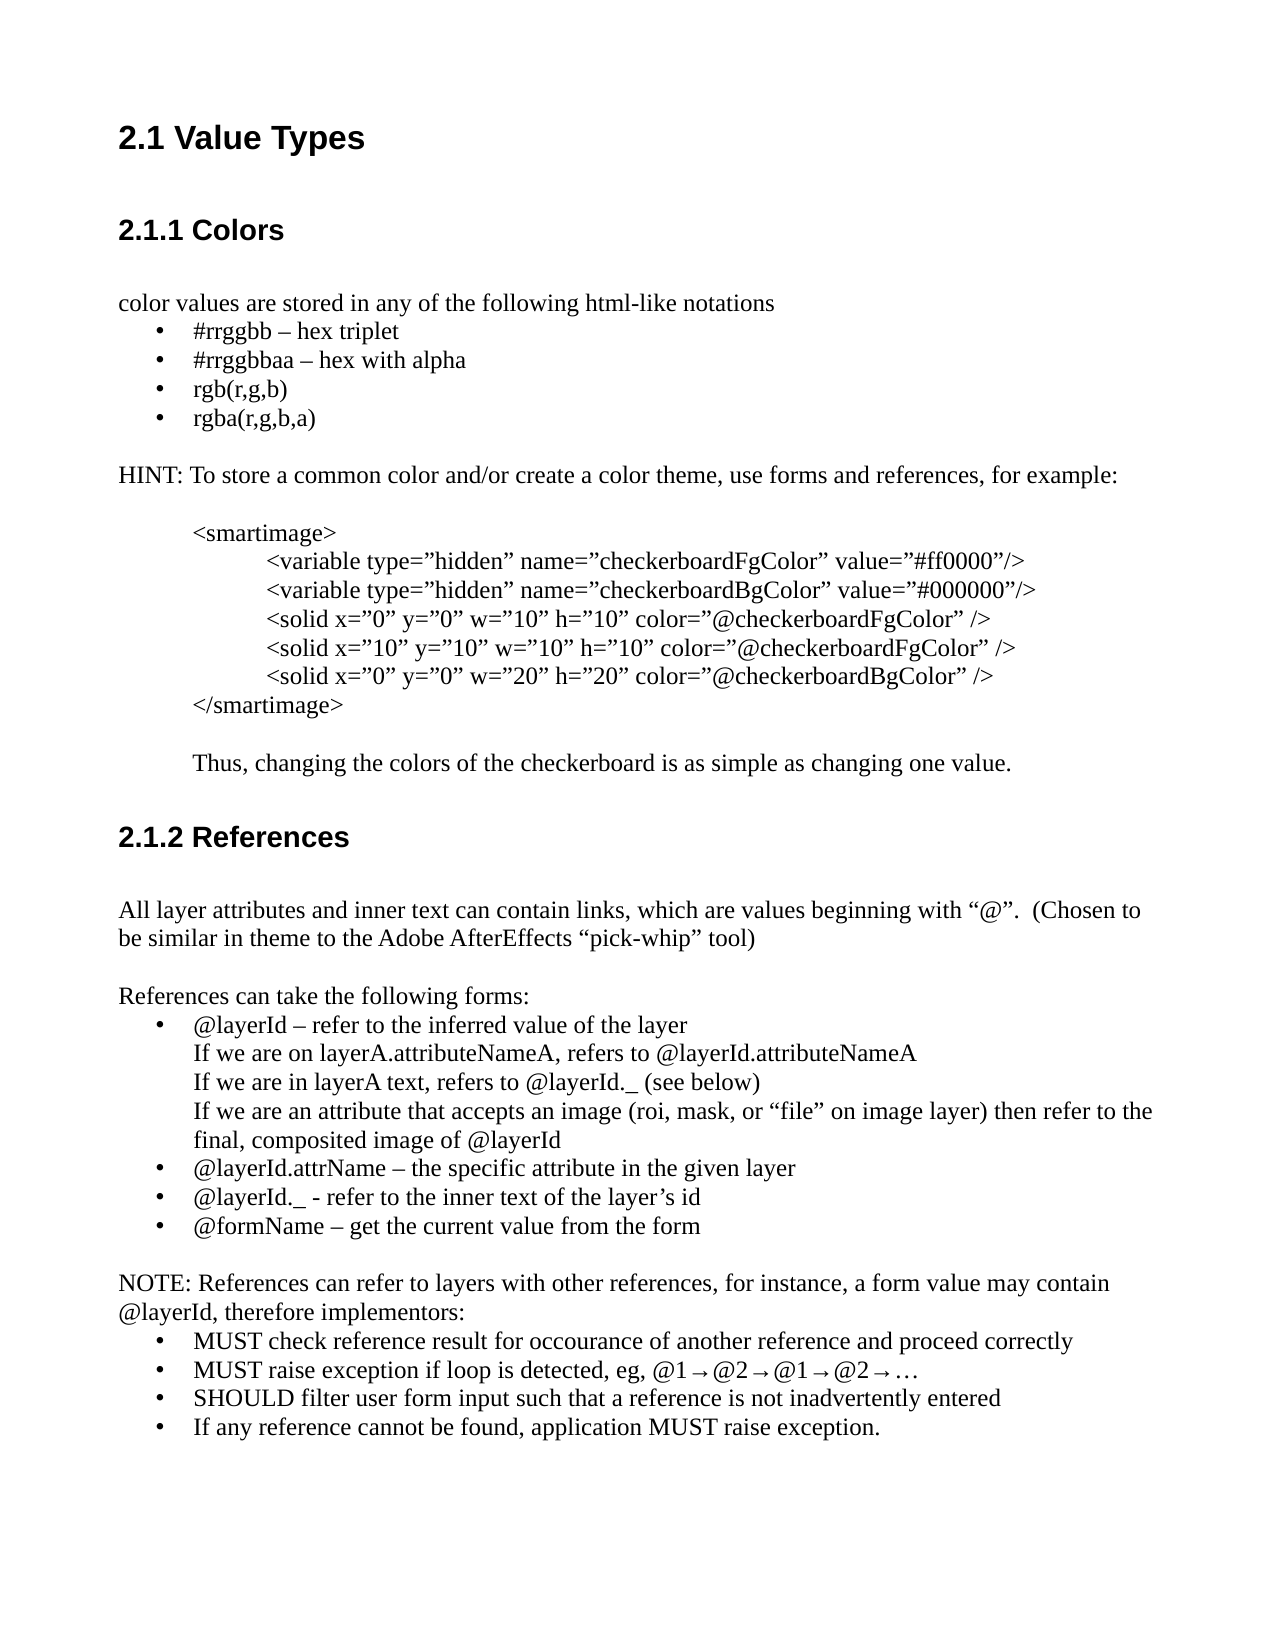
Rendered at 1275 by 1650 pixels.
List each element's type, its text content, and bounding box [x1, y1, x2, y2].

list @layerId.attrName – the specific attribute in the given layer [156, 1153, 1157, 1182]
list MUST raise exception if loop is detected, eg, @1→@2→@1→@2→… [156, 1355, 1157, 1383]
text <solid x=”0” y=”0” w=”10” h=”10” color=”@checkerboardFgColor” /> [266, 604, 1157, 633]
text <solid x=”10” y=”10” w=”10” h=”10” color=”@checkerboardFgColor” /> [266, 633, 1157, 661]
list @layerId._ - refer to the inner text of the layer’s id [156, 1182, 1157, 1211]
text <solid x=”0” y=”0” w=”20” h=”20” color=”@checkerboardBgColor” /> [266, 661, 1157, 690]
text All layer attributes and inner text can contain links, which are values beginning with “@”. (Chosen to be similar in theme to the Adobe AfterEffects “pick-whip” tool) [118, 895, 1157, 952]
text <variable type=”hidden” name=”checkerboardFgColor” value=”#ff0000”/> [266, 546, 1157, 575]
list rgba(r,g,b,a) [156, 403, 1157, 431]
text Thus, changing the colors of the checkerboard is as simple as changing one value. [192, 748, 1157, 776]
list MUST check reference result for occourance of another reference and proceed correctly [156, 1326, 1157, 1355]
text </smartimage> [192, 690, 1157, 719]
list @layerId – refer to the inferred value of the layer If we are on layerA.attributeNameA, refers to @layerId.attributeNameA If we are in layerA text, refers to @layerId._ (see below) If we are an attribute that accepts an image (roi, mask, or “file” on image layer) then refer to the final, composited image of @layerId [156, 1010, 1157, 1153]
text References can take the following forms: [118, 981, 1157, 1010]
list #rrggbbaa – hex with alpha [156, 345, 1157, 374]
text NOTE: References can refer to layers with other references, for instance, a form value may contain @layerId, therefore implementors: [118, 1268, 1157, 1326]
subtitle 2.1 Value Types [118, 118, 1157, 157]
list #rrggbb – hex triplet [156, 316, 1157, 345]
text color values are stored in any of the following html-like notations [118, 288, 1157, 316]
text <smartimage> [192, 518, 1157, 546]
subtitle 2.1.1 Colors [118, 213, 1157, 246]
text HINT: To store a common color and/or create a color theme, use forms and references, for example: [118, 460, 1157, 489]
subtitle 2.1.2 References [118, 820, 1157, 853]
list rgb(r,g,b) [156, 374, 1157, 403]
list If any reference cannot be found, application MUST raise exception. [156, 1412, 1157, 1441]
list SHOULD filter user form input such that a reference is not inadvertently entered [156, 1383, 1157, 1412]
list @formName – get the current value from the form [156, 1211, 1157, 1240]
text <variable type=”hidden” name=”checkerboardBgColor” value=”#000000”/> [266, 575, 1157, 604]
